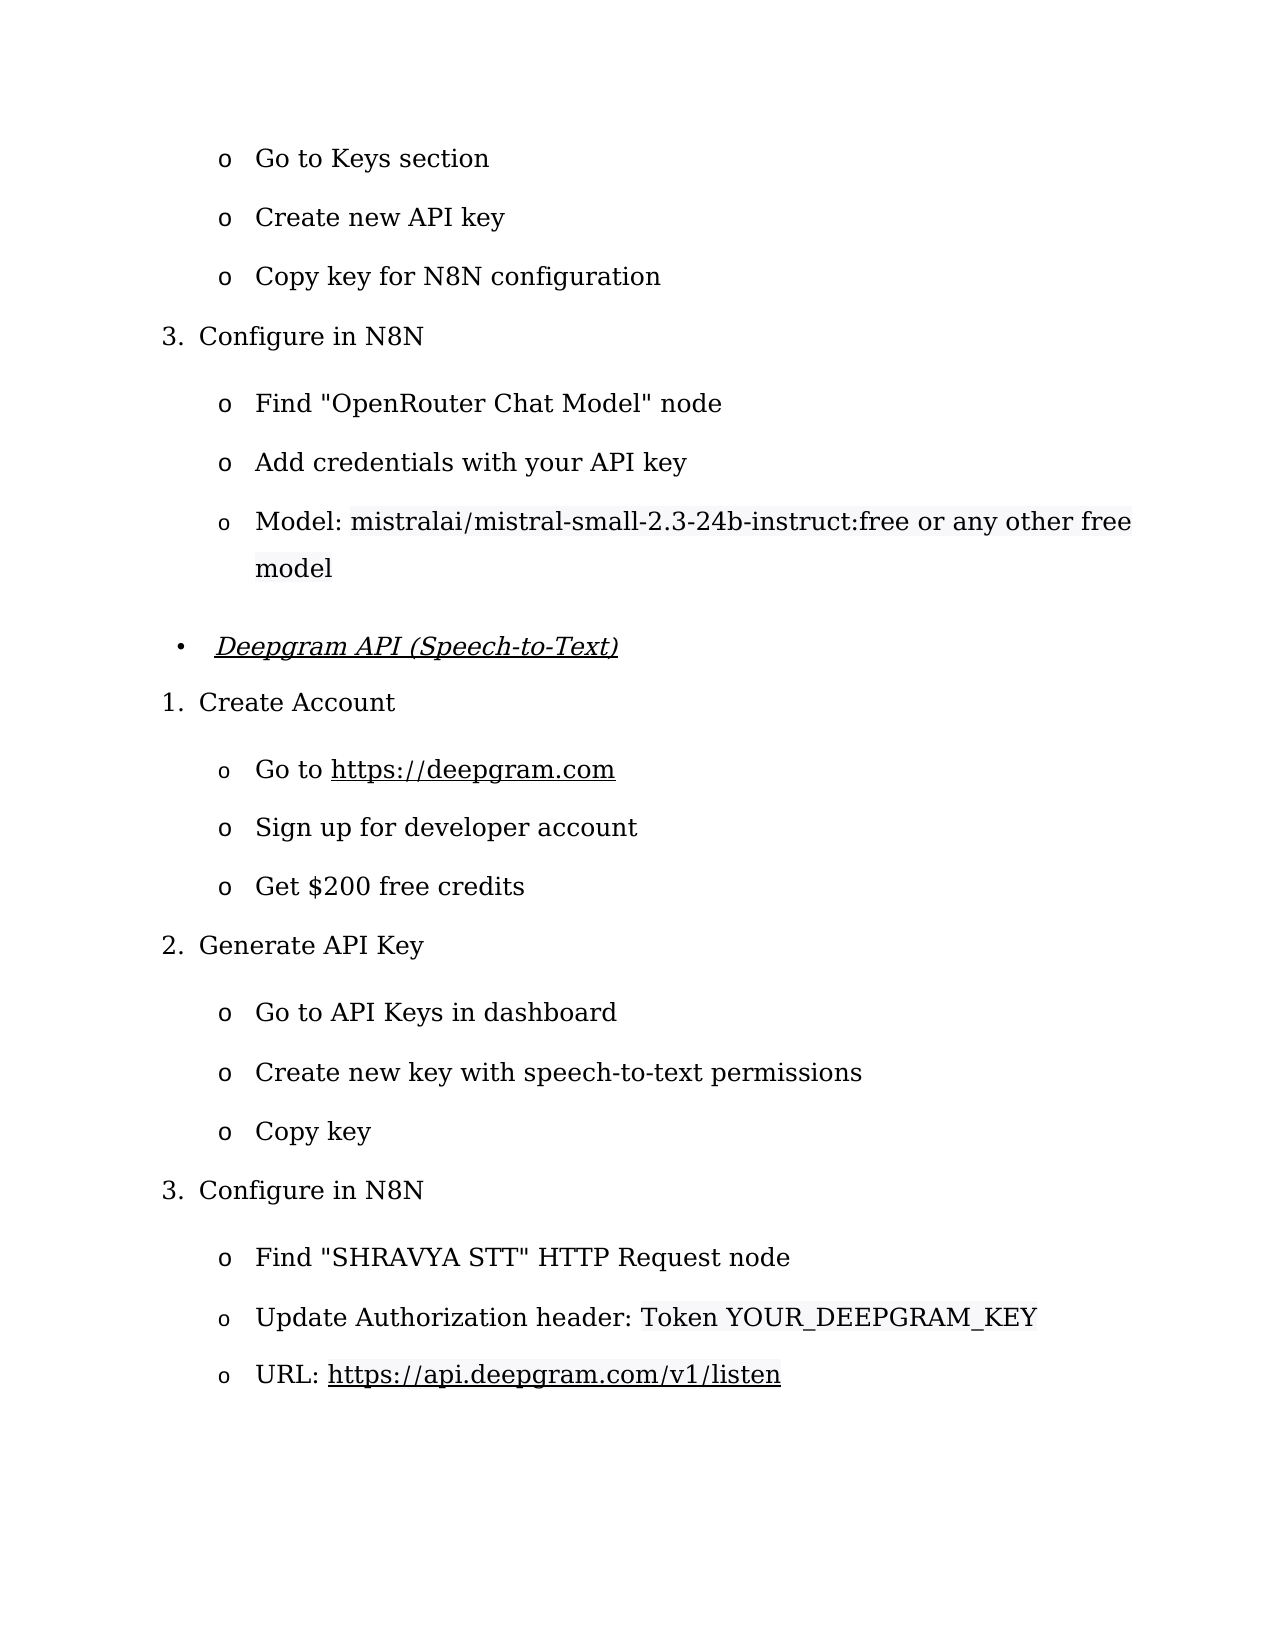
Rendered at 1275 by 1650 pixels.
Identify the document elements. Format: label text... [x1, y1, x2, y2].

list Find "SHRAVYA STT" HTTP Request node [217, 1242, 1133, 1274]
list Model: mistralai/mistral-small-2.3-24b-instruct:free or any other free model [217, 506, 1133, 582]
list Copy key [217, 1116, 1133, 1148]
list Update Authorization header: Token YOUR_DEEPGRAM_KEY [217, 1301, 1133, 1332]
list Deepgram API (Speech-to-Text) [177, 630, 1133, 660]
list URL: https://api.deepgram.com/v1/listen [217, 1359, 1133, 1390]
list Create Account [161, 686, 1133, 716]
list Find "OpenRouter Chat Model" node [217, 387, 1133, 419]
list Copy key for N8N configuration [217, 261, 1133, 293]
list Sign up for developer account [217, 811, 1133, 843]
list Get $200 free credits [217, 871, 1133, 903]
list Generate API Key [161, 930, 1133, 960]
list Create new key with speech-to-text permissions [217, 1056, 1133, 1088]
list Create new API key [217, 202, 1133, 234]
list Go to API Keys in dashboard [217, 997, 1133, 1029]
list Configure in N8N [161, 1175, 1133, 1205]
list Add credentials with your API key [217, 447, 1133, 479]
list Go to https://deepgram.com [217, 753, 1133, 784]
list Go to Keys section [217, 142, 1133, 174]
list Configure in N8N [161, 320, 1133, 350]
